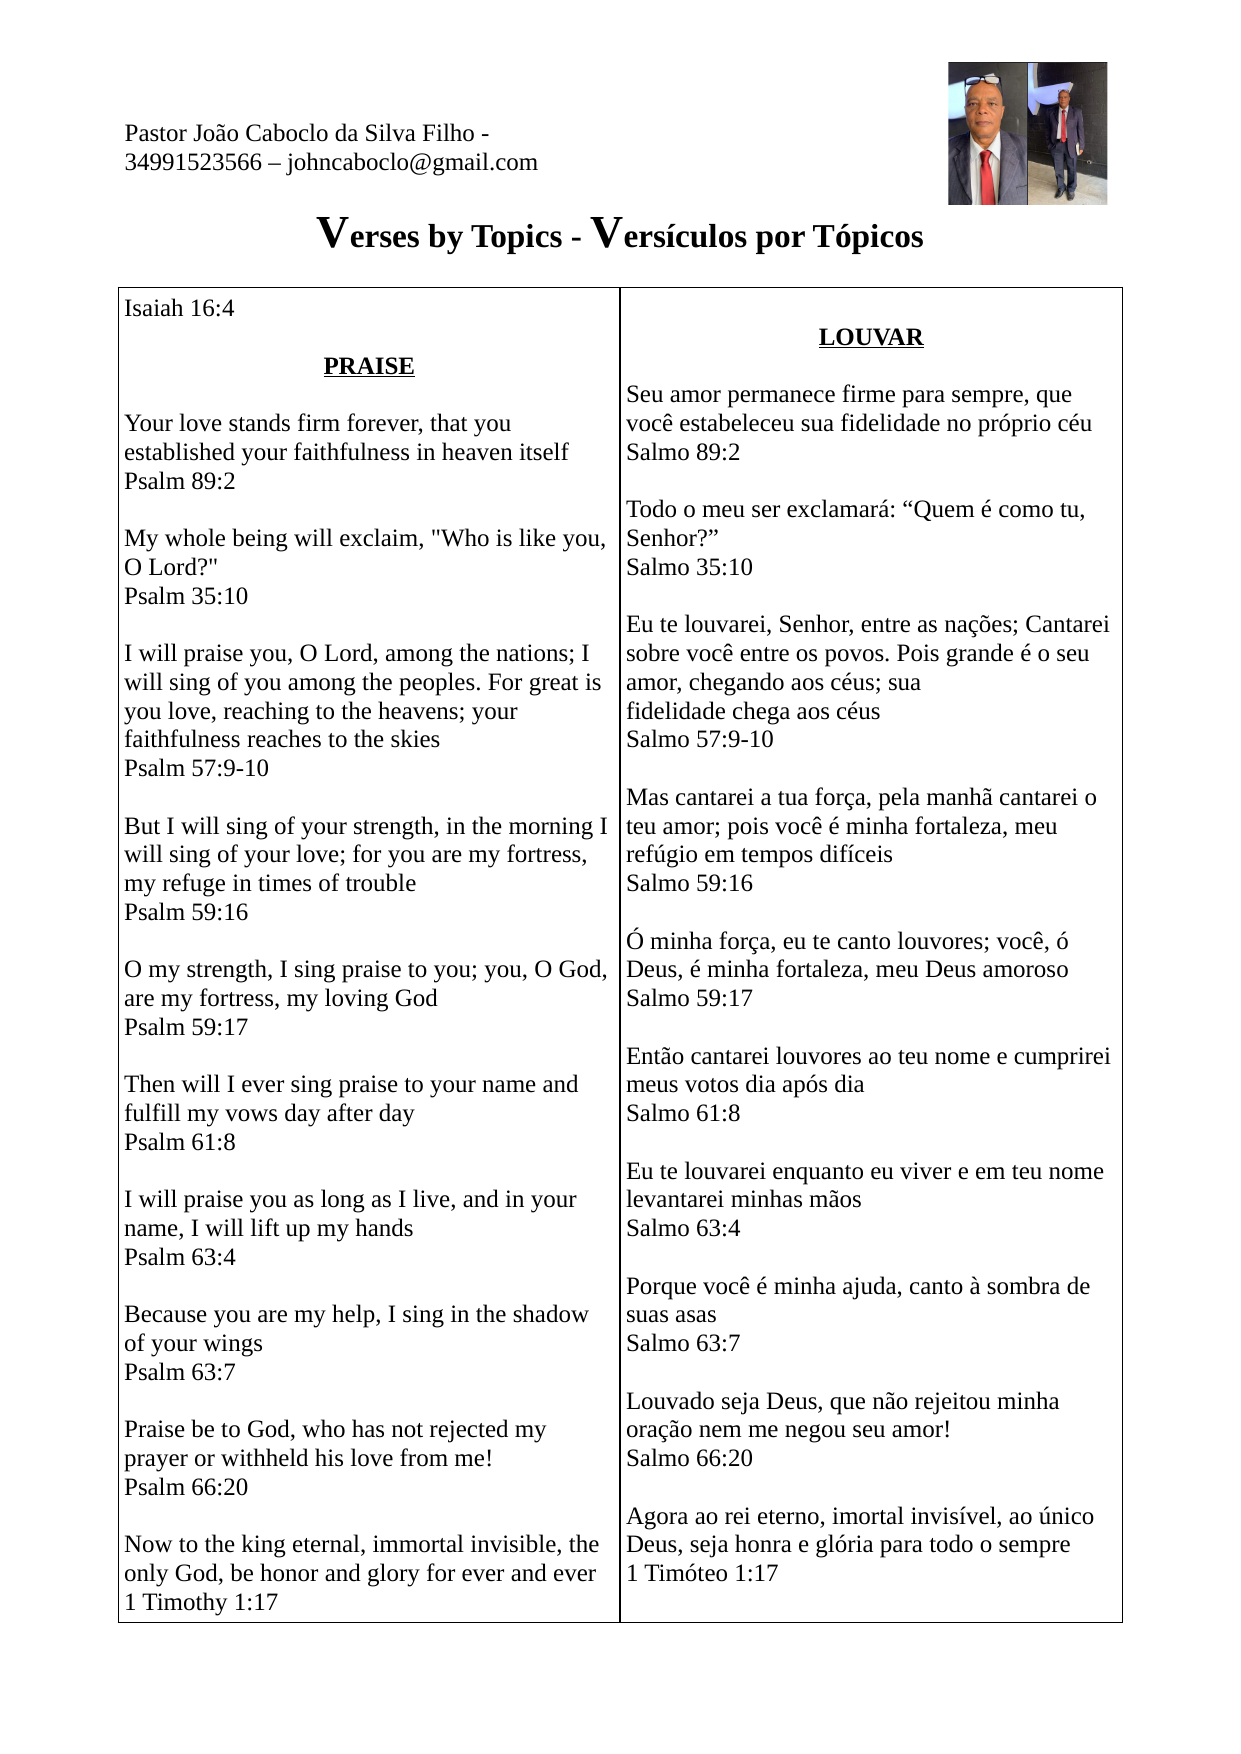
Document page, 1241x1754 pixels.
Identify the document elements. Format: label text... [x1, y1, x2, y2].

table_cell LOUVAR Seu amor permanece firme para sempre, que você estabeleceu sua fidelidade no próprio céu Salmo 89:2 Todo o meu ser exclamará: “Quem é como tu, Senhor?” Salmo 35:10 Eu te louvarei, Senhor, entre as nações; Cantarei sobre você entre os povos. Pois grande é o seu amor, chegando aos céus; sua fidelidade chega aos céus Salmo 57:9-10 Mas cantarei a tua força, pela manhã cantarei o teu amor; pois você é minha fortaleza, meu refúgio em tempos difíceis Salmo 59:16 Ó minha força, eu te canto louvores; você, ó Deus, é minha fortaleza, meu Deus amoroso Salmo 59:17 Então cantarei louvores ao teu nome e cumprirei meus votos dia após dia Salmo 61:8 Eu te louvarei enquanto eu viver e em teu nome levantarei minhas mãos Salmo 63:4 Porque você é minha ajuda, canto à sombra de suas asas Salmo 63:7 Louvado seja Deus, que não rejeitou minha oração nem me negou seu amor! Salmo 66:20 Agora ao rei eterno, imortal invisível, ao único Deus, seja honra e glória para todo o sempre 1 Timóteo 1:17 [621, 288, 1122, 1622]
table_cell Isaiah 16:4 PRAISE Your love stands firm forever, that you established your faithfulness in heaven itself Psalm 89:2 My whole being will exclaim, "Who is like you, O Lord?" Psalm 35:10 I will praise you, O Lord, among the nations; I will sing of you among the peoples. For great is you love, reaching to the heavens; your faithfulness reaches to the skies Psalm 57:9-10 But I will sing of your strength, in the morning I will sing of your love; for you are my fortress, my refuge in times of trouble Psalm 59:16 O my strength, I sing praise to you; you, O God, are my fortress, my loving God Psalm 59:17 Then will I ever sing praise to your name and fulfill my vows day after day Psalm 61:8 I will praise you as long as I live, and in your name, I will lift up my hands Psalm 63:4 Because you are my help, I sing in the shadow of your wings Psalm 63:7 Praise be to God, who has not rejected my prayer or withheld his love from me! Psalm 66:20 Now to the king eternal, immortal invisible, the only God, be honor and glory for ever and ever 1 Timothy 1:17 [119, 288, 619, 1622]
picture [948, 62, 1108, 205]
